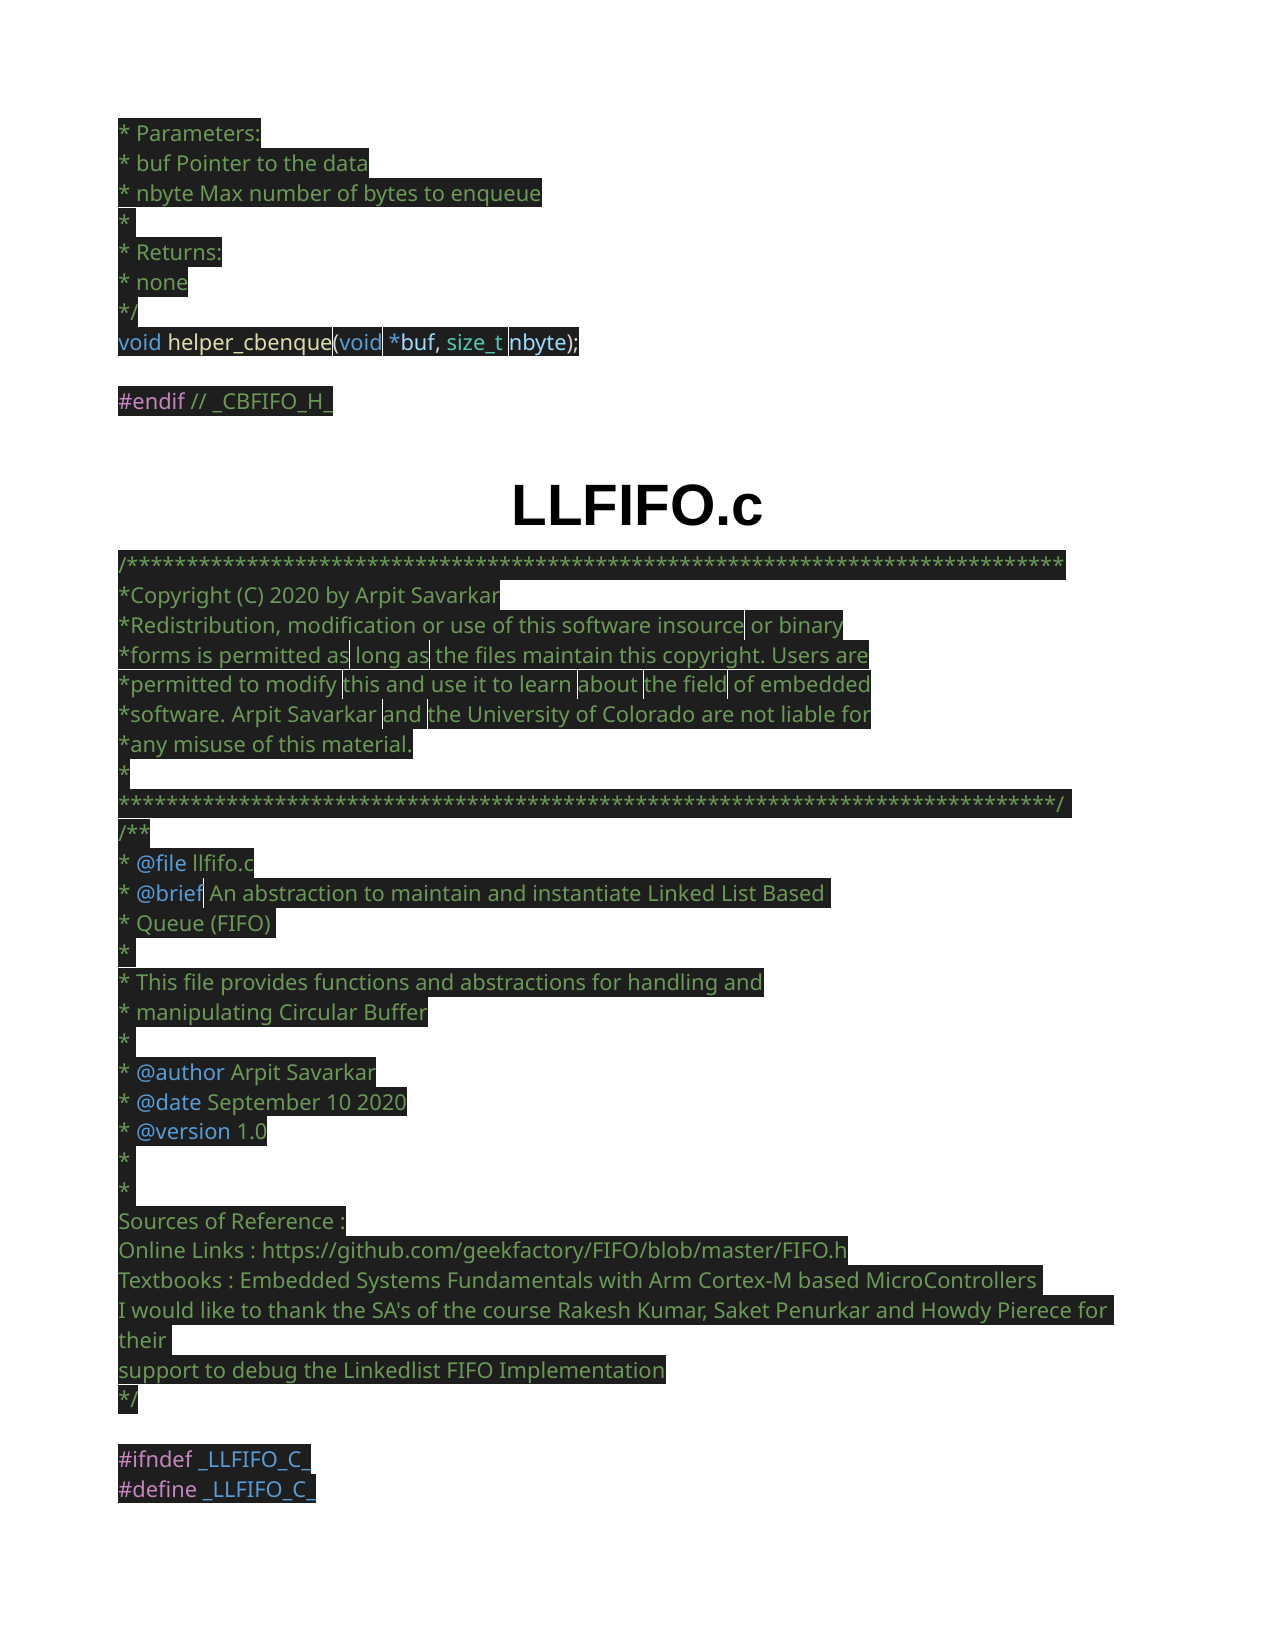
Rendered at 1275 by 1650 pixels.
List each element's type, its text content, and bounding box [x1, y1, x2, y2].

text *​​permitted​​ to ​​modify ​​this ​​and ​​use ​​it ​​to ​​learn ​​about ​​the ​​field​​ of ​​embedded [118, 669, 1157, 699]
text * [118, 207, 1157, 237]
text * @author Arpit Savarkar [118, 1057, 1157, 1087]
text #define _LLFIFO_C_ [118, 1474, 1157, 1503]
text * @version 1.0 [118, 1116, 1157, 1146]
text Sources of Reference : [118, 1206, 1157, 1236]
text *​​any ​​misuse ​​of ​​this ​​material. [118, 729, 1157, 759]
text * [118, 938, 1157, 967]
text #endif // _CBFIFO_H_ [118, 386, 1157, 416]
text Textbooks : Embedded Systems Fundamentals with Arm Cortex-M based MicroControllers [118, 1265, 1157, 1295]
text * [118, 1027, 1157, 1057]
text * Queue (FIFO) [118, 908, 1157, 938]
text * buf Pointer to the data [118, 148, 1157, 178]
text * manipulating Circular Buffer [118, 997, 1157, 1027]
text */ [118, 1384, 1157, 1414]
text * none [118, 267, 1157, 297]
text *​​software. ​​Arpit Savarkar ​​and​ ​the ​​University ​​of ​​Colorado ​​are ​​not​ ​liable ​​for [118, 699, 1157, 729]
text *​​Copyright​​ (C) ​​2020 ​​by ​​Arpit Savarkar [118, 580, 1157, 610]
text support to debug the Linkedlist FIFO Implementation [118, 1355, 1157, 1384]
title LLFIFO.c [118, 471, 1157, 538]
text * Parameters: [118, 118, 1157, 148]
text * @file llfifo.c [118, 848, 1157, 878]
text Online Links : https://github.com/geekfactory/FIFO/blob/master/FIFO.h [118, 1236, 1157, 1265]
text /****************************************************************************** [118, 550, 1157, 580]
text void helper_cbenque(void *buf, size_t nbyte); [118, 327, 1157, 356]
text I would like to thank the SA's of the course Rakesh Kumar, Saket Penurkar and Howdy Pierece for their [118, 1295, 1157, 1355]
text * [118, 1176, 1157, 1206]
text ******************************************************************************/ [118, 789, 1157, 818]
text * Returns: [118, 237, 1157, 267]
text */ [118, 297, 1157, 327]
text * @date September 10 2020 [118, 1087, 1157, 1116]
text *​​forms​​ is​​ permitted​​ as​​ long​​ as​​ the​​ files​​ maintain​​ this​​ copyright.​​ Users​​ are [118, 640, 1157, 669]
text /** [118, 818, 1157, 848]
text * This file provides functions and abstractions for handling and [118, 967, 1157, 997]
text *​​Redistribution,​​ modification ​​or ​​use ​​of ​​this ​​software ​​in​​source​ ​or ​​binary [118, 610, 1157, 640]
text * [118, 1146, 1157, 1176]
text * nbyte Max number of bytes to enqueue [118, 178, 1157, 207]
text * [118, 759, 1157, 789]
text * @brief An abstraction to maintain and instantiate Linked List Based [118, 878, 1157, 908]
text #ifndef _LLFIFO_C_ [118, 1444, 1157, 1474]
